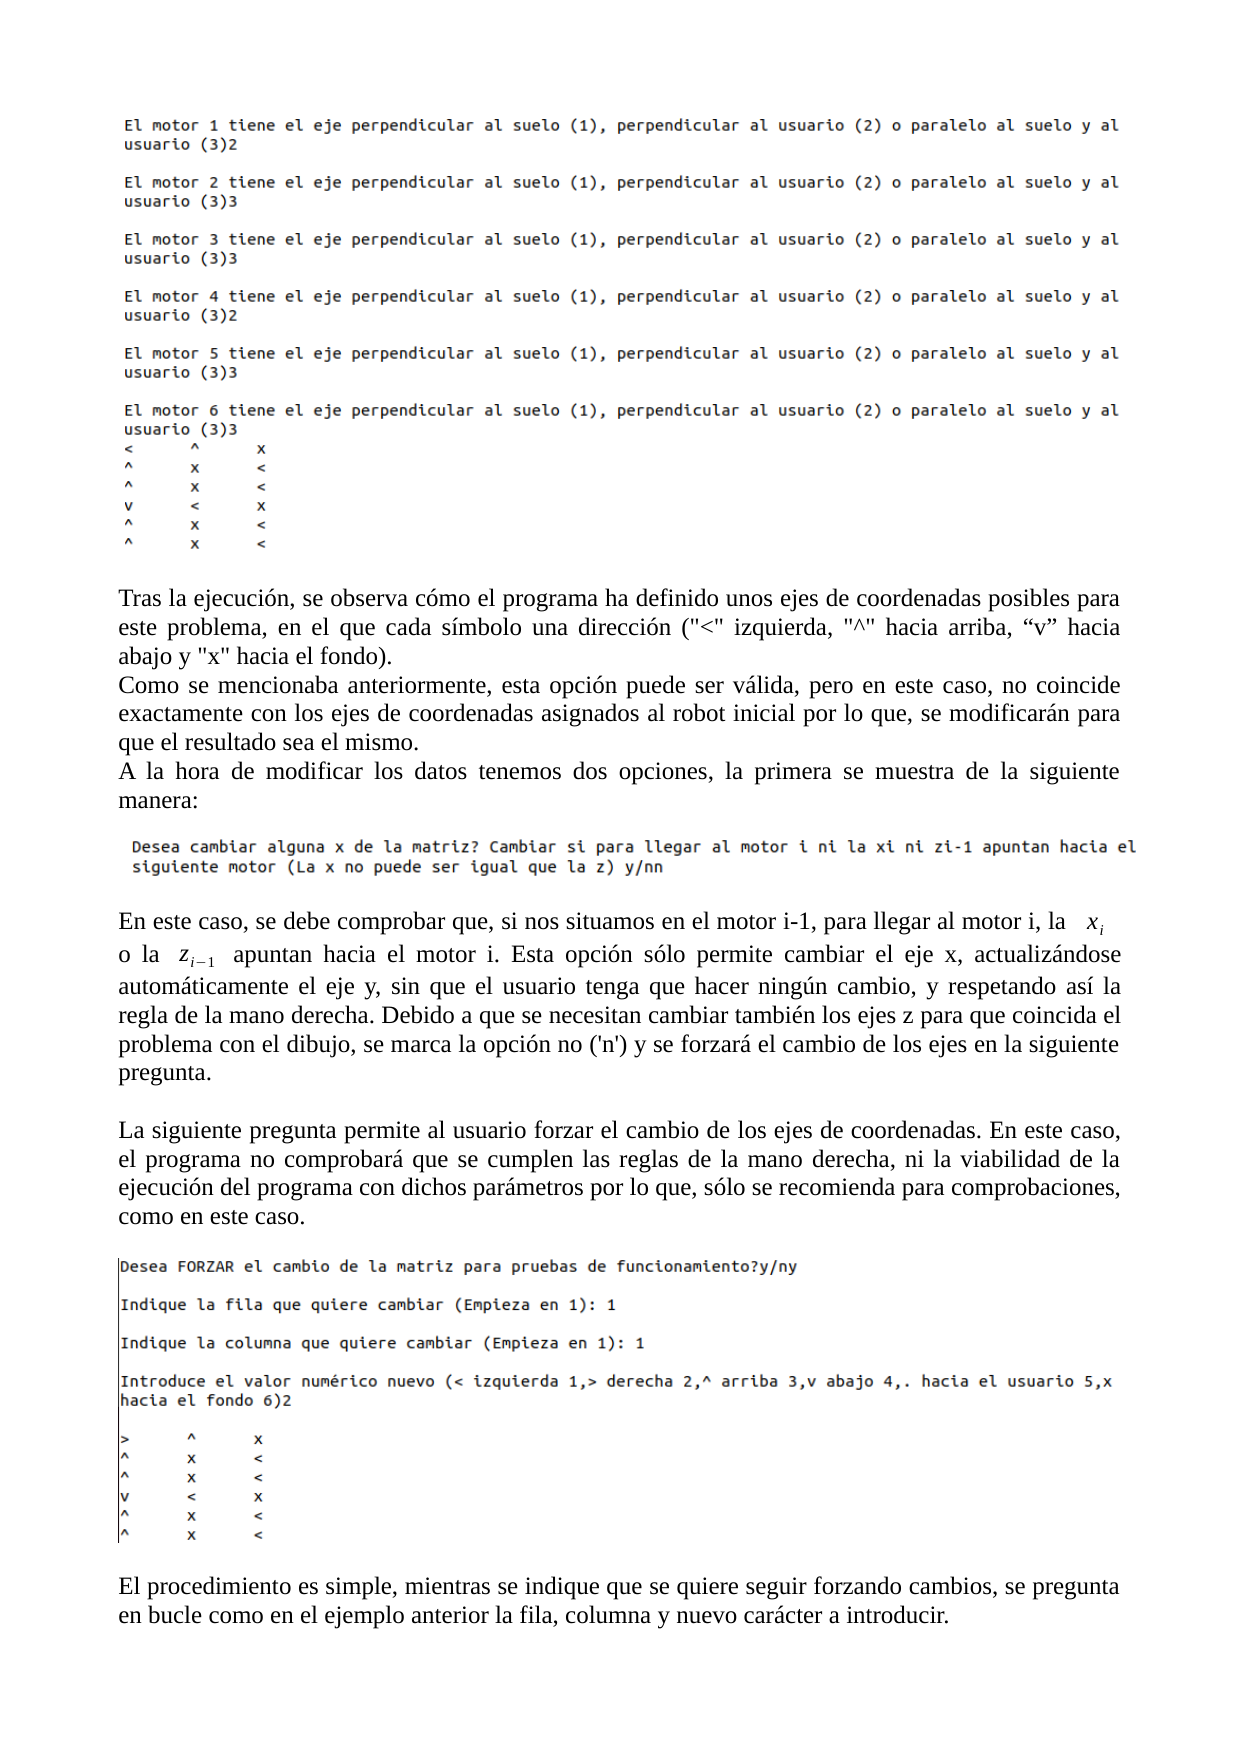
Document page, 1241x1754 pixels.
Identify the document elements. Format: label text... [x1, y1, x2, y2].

text La siguiente pregunta permite al usuario forzar el cambio de los ejes de coordenadas. En este caso, el programa no comprobará que se cumplen las reglas de la mano derecha, ni la viabilidad de la ejecución del programa con dichos parámetros por lo que, sólo se recomienda para comprobaciones, como en este caso. [118, 1115, 1122, 1230]
picture [118, 1258, 1123, 1543]
text Como se mencionaba anteriormente, esta opción puede ser válida, pero en este caso, no coincide exactamente con los ejes de coordenadas asignados al robot inicial por lo que, se modificarán para que el resultado sea el mismo. [118, 670, 1122, 756]
text Tras la ejecución, se observa cómo el programa ha definido unos ejes de coordenadas posibles para este problema, en el que cada símbolo una dirección ("<" izquierda, "^" hacia arriba, “v” hacia abajo y "x" hacia el fondo). [118, 583, 1122, 670]
picture [125, 118, 1129, 555]
text En este caso, se debe comprobar que, si nos situamos en el motor i-1, para llegar al motor i, lao laapuntan hacia el motor i. Esta opción sólo permite cambiar el eje x, actualizándose automáticamente el eje y, sin que el usuario tenga que hacer ningún cambio, y respetando así la regla de la mano derecha. Debido a que se necesitan cambiar también los ejes z para que coincida el problema con el dibujo, se marca la opción no ('n') y se forzará el cambio de los ejes en la siguiente pregunta. [118, 906, 1122, 1086]
picture [132, 838, 1137, 878]
text El procedimiento es simple, mientras se indique que se quiere seguir forzando cambios, se pregunta en bucle como en el ejemplo anterior la fila, columna y nuevo carácter a introducir. [118, 1571, 1122, 1629]
text A la hora de modificar los datos tenemos dos opciones, la primera se muestra de la siguiente manera: [118, 756, 1122, 813]
